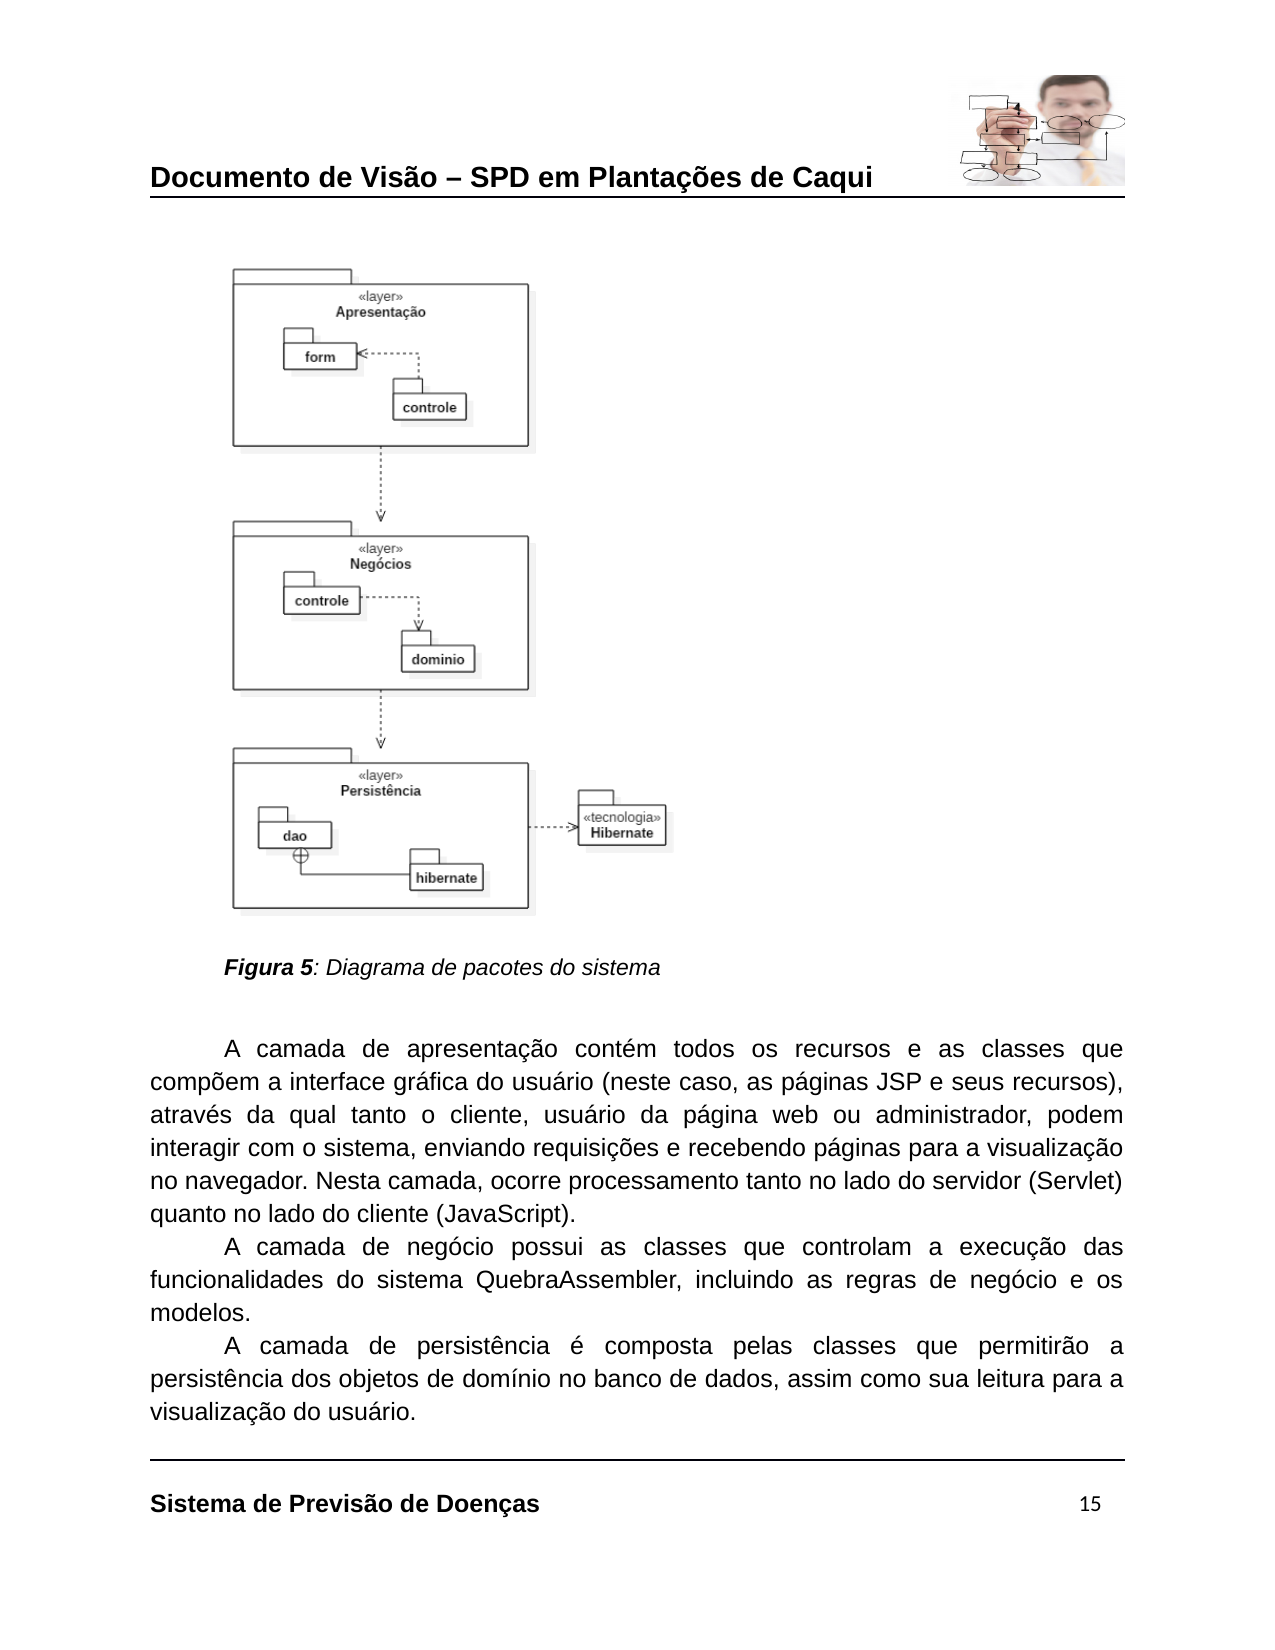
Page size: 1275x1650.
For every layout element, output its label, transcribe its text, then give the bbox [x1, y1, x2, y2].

picture [223, 259, 707, 950]
picture [947, 75, 1125, 186]
text A camada de negócio possui as classes que controlam a execução das funcionalidades do sistema QuebraAssembler, incluindo as regras de negócio e os modelos. [150, 1232, 1125, 1327]
text A camada de persistência é composta pelas classes que permitirão a persistência dos objetos de domínio no banco de dados, assim como sua leitura para a visualização do usuário. [150, 1331, 1125, 1426]
text A camada de apresentação contém todos os recursos e as classes que compõem a interface gráfica do usuário (neste caso, as páginas JSP e seus recursos), através da qual tanto o cliente, usuário da página web ou administrador, podem interagir com o sistema, enviando requisições e recebendo páginas para a visualização no navegador. Nesta camada, ocorre processamento tanto no lado do servidor (Servlet) quanto no lado do cliente (JavaScript). [150, 1034, 1125, 1228]
text Figura 5: Diagrama de pacotes do sistema [150, 954, 1125, 980]
